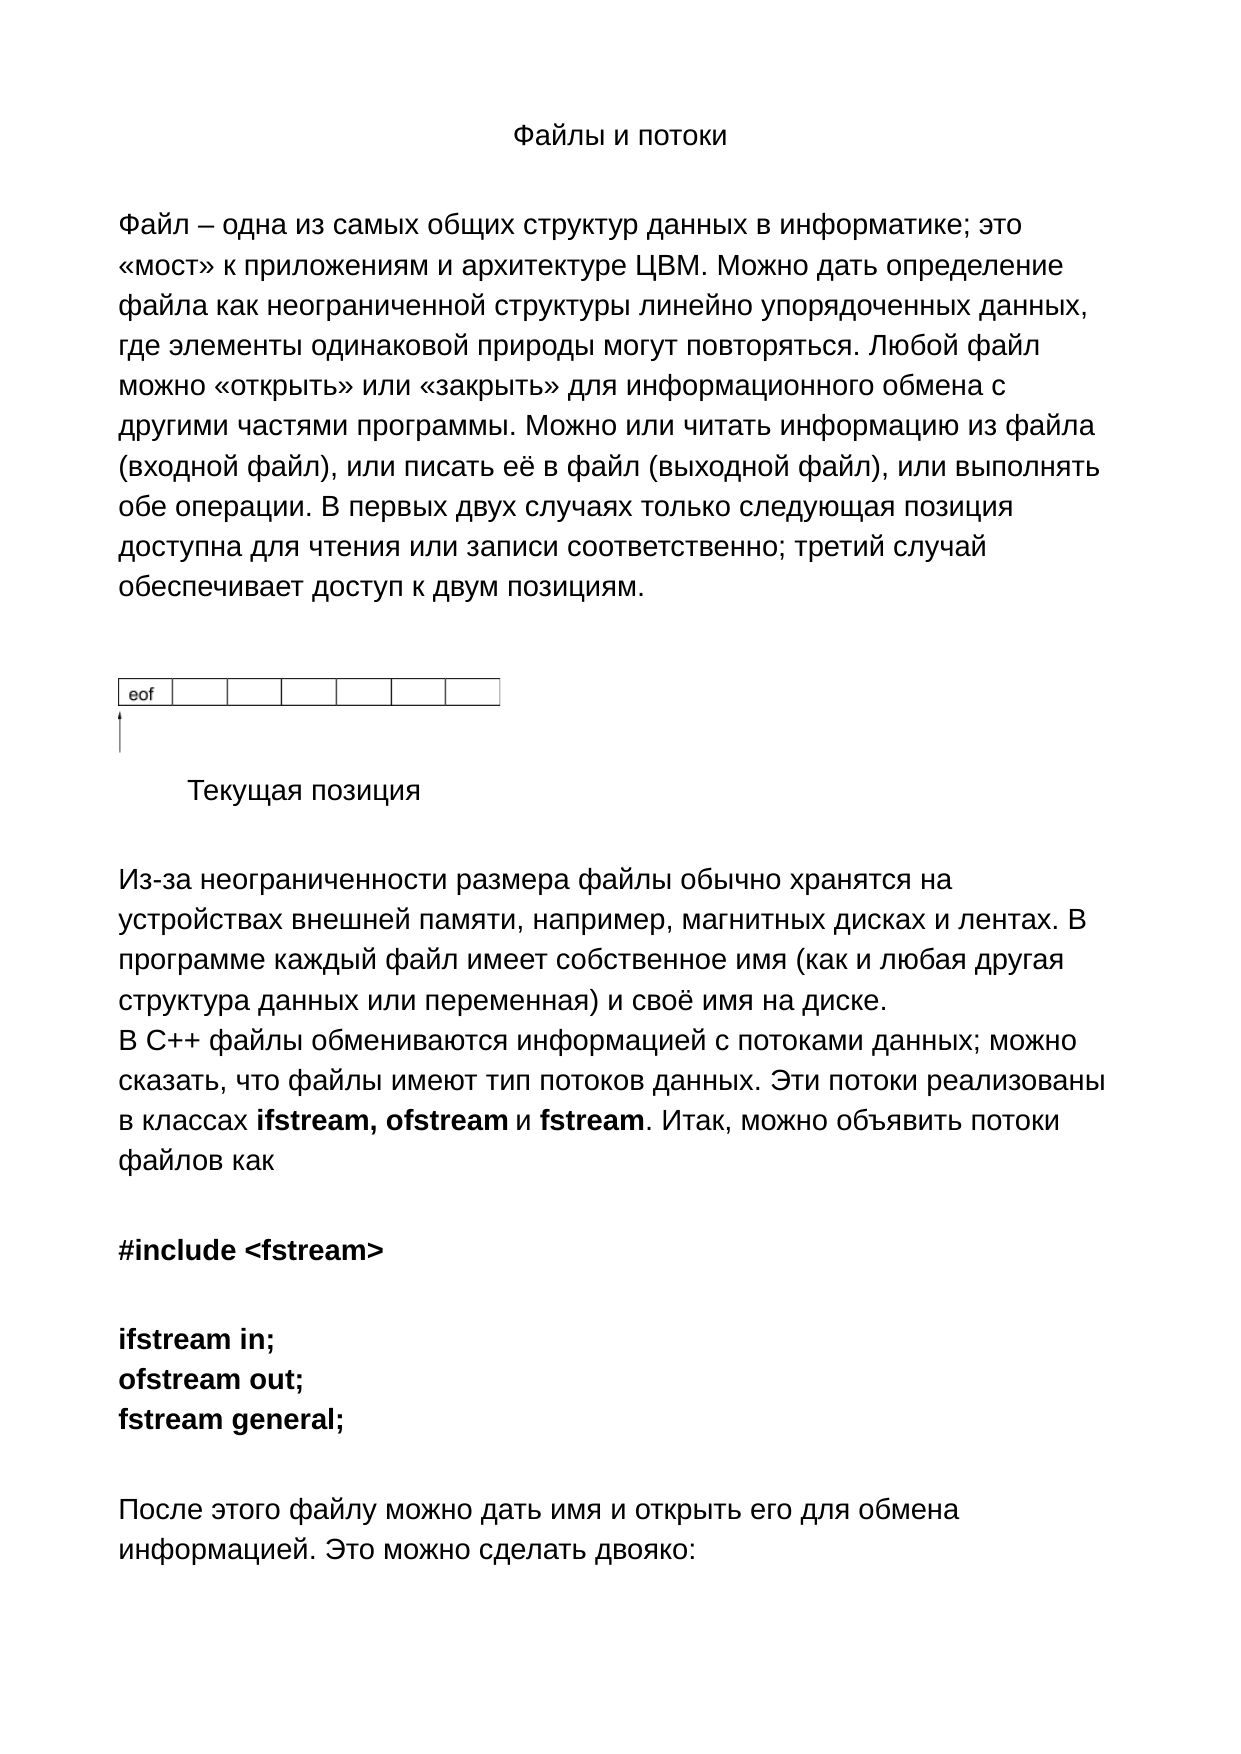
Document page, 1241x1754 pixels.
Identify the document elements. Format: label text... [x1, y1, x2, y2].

text fstream general; [118, 1402, 1122, 1436]
text Текущая позиция [118, 773, 1122, 806]
text ofstream out; [118, 1362, 1122, 1396]
picture [118, 711, 122, 753]
text В C++ файлы обмениваются информацией с потоками данных; можно сказать, что файлы имеют тип потоков данных. Эти потоки реализованы в классах ifstream, ofstream и fstream. Итак, можно объявить потоки файлов как [118, 1023, 1122, 1177]
text После этого файлу можно дать имя и открыть его для обмена информацией. Это можно сделать двояко: [118, 1492, 1122, 1565]
text Из-за неограниченности размера файлы обычно хранятся на устройствах внешней памяти, например, магнитных дисках и лентах. В программе каждый файл имеет собственное имя (как и любая другая структура данных или переменная) и своё имя на диске. [118, 862, 1122, 1016]
text #include <fstream> [118, 1233, 1122, 1266]
picture [118, 678, 501, 706]
text Файл – одна из самых общих структур данных в информатике; это «мост» к приложениям и архитектуре ЦВМ. Можно дать определение файла как неограниченной структуры линейно упорядоченных данных, где элементы одинаковой природы могут повторяться. Любой файл можно «открыть» или «закрыть» для информационного обмена с другими частями программы. Можно или читать информацию из файла (входной файл), или писать её в файл (выходной файл), или выполнять обе операции. В первых двух случаях только следующая позиция доступна для чтения или записи соответственно; третий случай обеспечивает доступ к двум позициям. [118, 207, 1122, 603]
text Файлы и потоки [118, 118, 1122, 152]
text ifstream in; [118, 1322, 1122, 1356]
